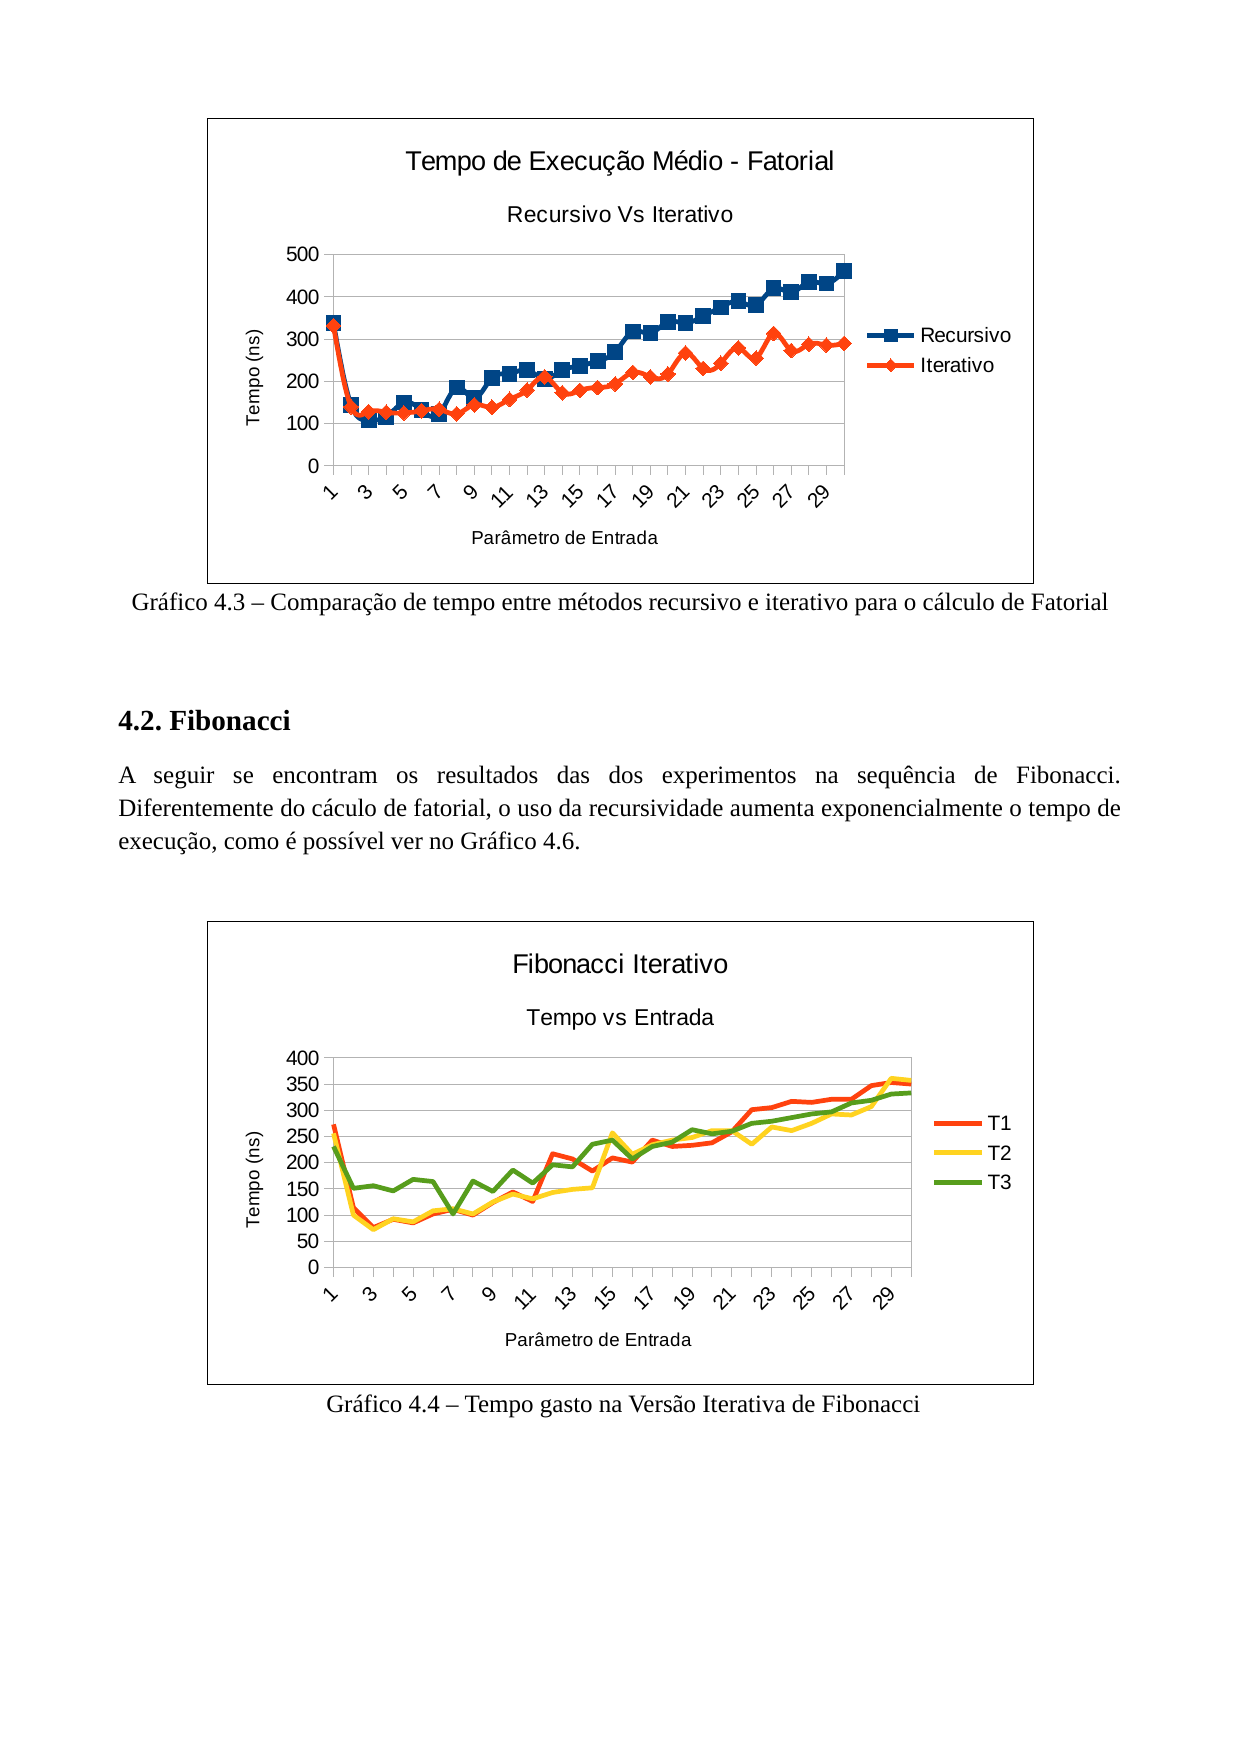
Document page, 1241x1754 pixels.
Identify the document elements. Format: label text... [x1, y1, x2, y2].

text Gráfico 4.3 – Comparação de tempo entre métodos recursivo e iterativo para o cálculo de Fatorial [118, 118, 1122, 616]
text A seguir se encontram os resultados das dos experimentos na sequência de Fibonacci. Diferentemente do cáculo de fatorial, o uso da recursividade aumenta exponencialmente o tempo de execução, como é possível ver no Gráfico 4.6. [118, 760, 1122, 855]
text Gráfico 4.4 – Tempo gasto na Versão Iterativa de Fibonacci [118, 921, 1122, 1417]
subtitle 4.2. Fibonacci [118, 703, 1122, 737]
